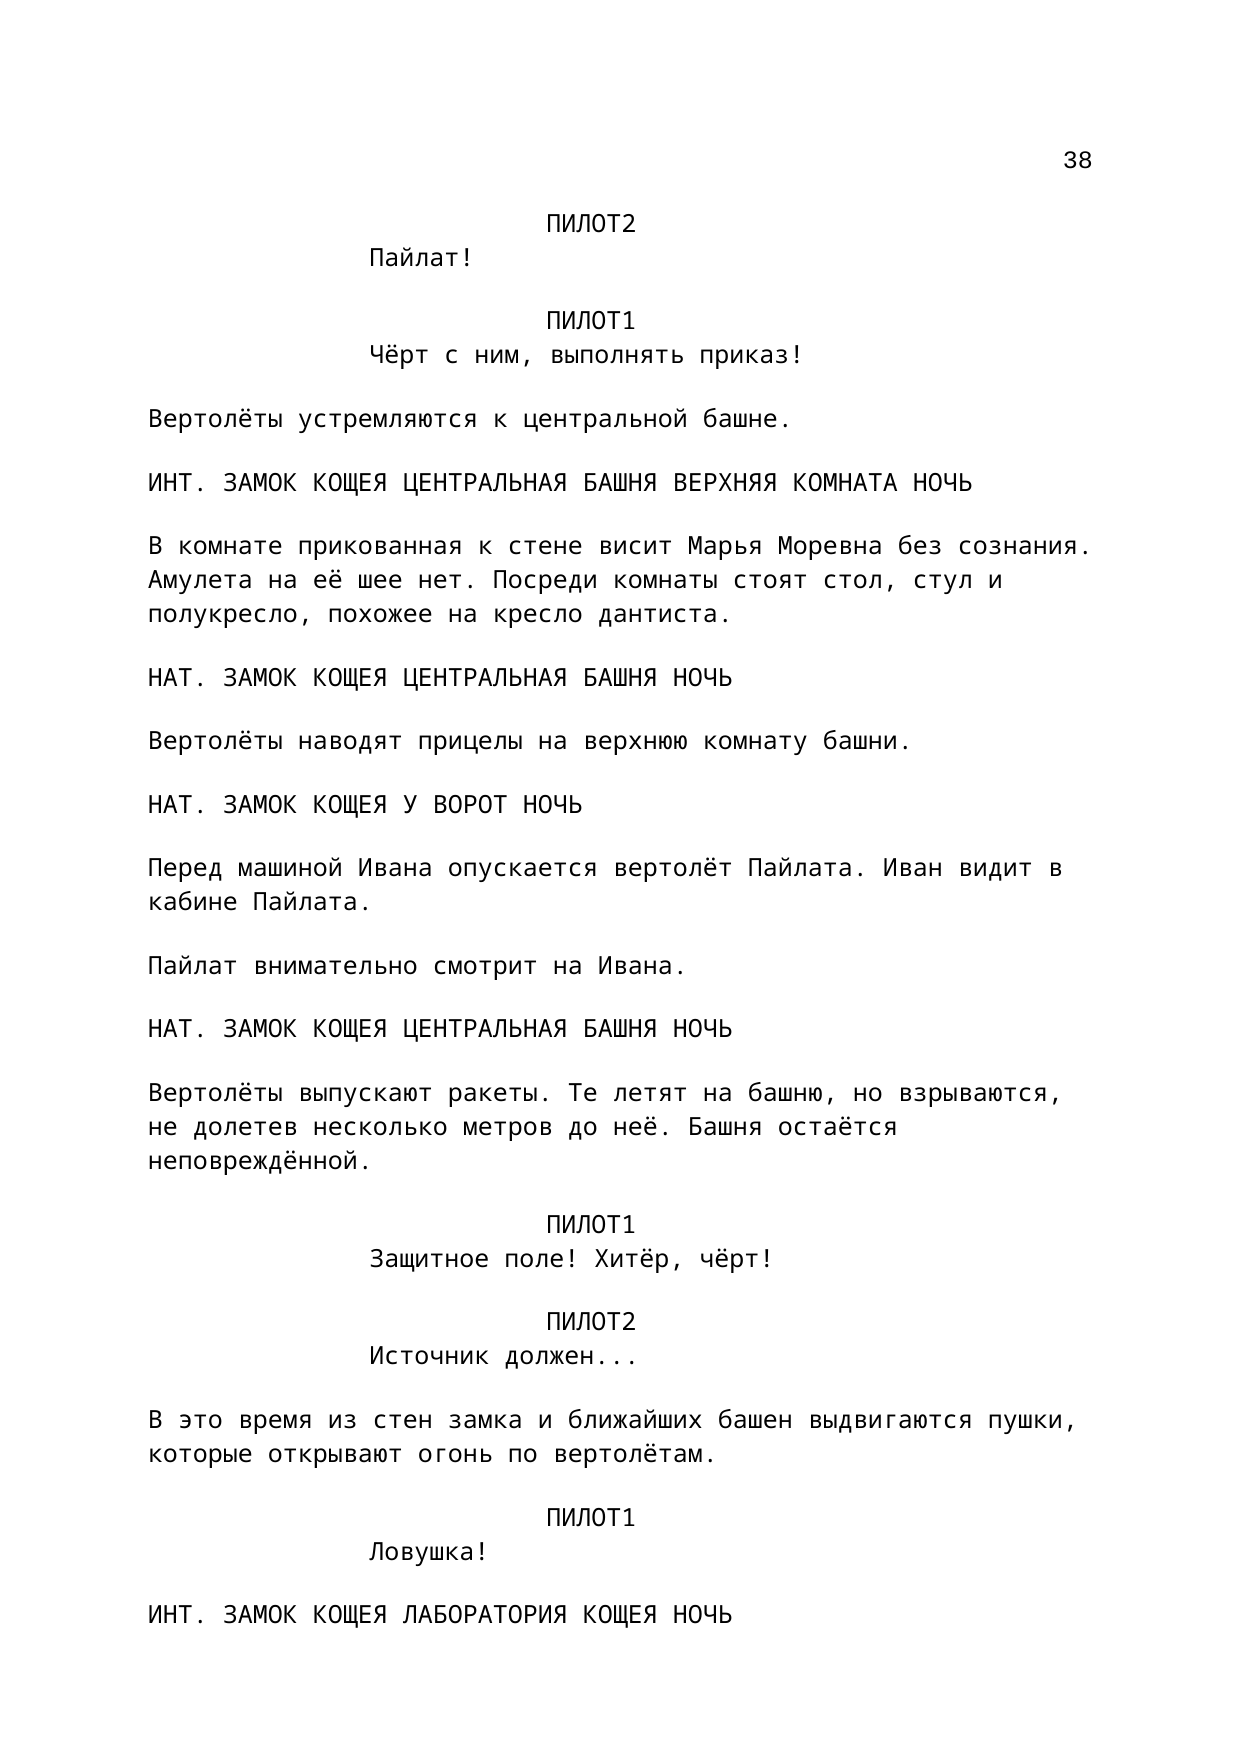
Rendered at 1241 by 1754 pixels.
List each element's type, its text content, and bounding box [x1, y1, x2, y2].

text ПИЛОТ2 [546, 205, 1093, 239]
text В это время из стен замка и ближайших башен выдвигаются пушки, которые открывают огонь по вертолётам. [148, 1402, 1093, 1470]
text НАТ. ЗАМОК КОЩЕЯ ЦЕНТРАЛЬНАЯ БАШНЯ НОЧЬ [148, 659, 1093, 693]
text ПИЛОТ1 [546, 1499, 1093, 1533]
text Вертолёты устремляются к центральной башне. [148, 401, 1093, 435]
text Пайлат! [369, 239, 871, 273]
text ИНТ. ЗАМОК КОЩЕЯ ЛАБОРАТОРИЯ КОЩЕЯ НОЧЬ [148, 1597, 1093, 1631]
text Защитное поле! Хитёр, чёрт! [369, 1240, 871, 1274]
text ИНТ. ЗАМОК КОЩЕЯ ЦЕНТРАЛЬНАЯ БАШНЯ ВЕРХНЯЯ КОМНАТА НОЧЬ [148, 464, 1093, 498]
text Чёрт с ним, выполнять приказ! [369, 337, 871, 371]
text Ловушка! [369, 1533, 871, 1567]
text В комнате прикованная к стене висит Марья Моревна без сознания. Амулета на её шее нет. Посреди комнаты стоят стол, стул и полукресло, похожее на кресло дантиста. [148, 528, 1093, 630]
text Источник должен... [369, 1338, 871, 1372]
text ПИЛОТ2 [546, 1304, 1093, 1338]
text Вертолёты наводят прицелы на верхнюю комнату башни. [148, 723, 1093, 757]
text Перед машиной Ивана опускается вертолёт Пайлата. Иван видит в кабине Пайлата. [148, 850, 1093, 918]
text ПИЛОТ1 [546, 1206, 1093, 1240]
text ПИЛОТ1 [546, 303, 1093, 337]
text НАТ. ЗАМОК КОЩЕЯ ЦЕНТРАЛЬНАЯ БАШНЯ НОЧЬ [148, 1011, 1093, 1045]
text НАТ. ЗАМОК КОЩЕЯ У ВОРОТ НОЧЬ [148, 786, 1093, 821]
text Вертолёты выпускают ракеты. Те летят на башню, но взрываются, не долетев несколько метров до неё. Башня остаётся неповреждённой. [148, 1075, 1093, 1177]
text Пайлат внимательно смотрит на Ивана. [148, 948, 1093, 982]
